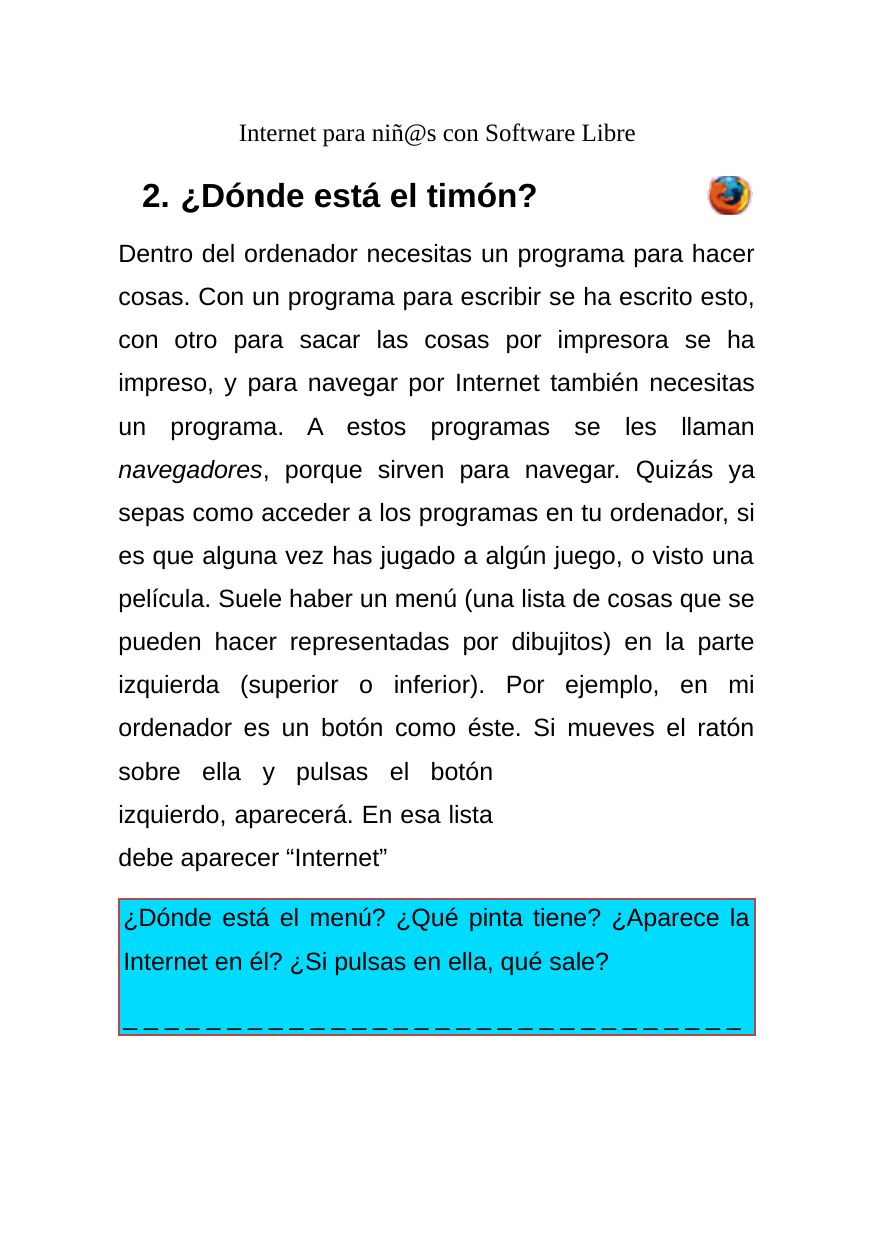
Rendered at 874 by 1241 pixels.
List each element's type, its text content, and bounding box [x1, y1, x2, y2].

text ¿Dónde está el menú? ¿Qué pinta tiene? ¿Aparece la Internet en él? ¿Si pulsas en ella, qué sale? [120, 900, 754, 975]
subtitle ¿Dónde está el timón? [118, 176, 756, 215]
text _ _ _ _ _ _ _ _ _ _ _ _ _ _ _ _ _ _ _ _ _ _ _ _ _ _ _ _ _ _ [120, 997, 754, 1034]
text Dentro del ordenador necesitas un programa para hacer cosas. Con un programa para escribir se ha escrito esto, con otro para sacar las cosas por impresora se ha impreso, y para navegar por Internet también necesitas un programa. A estos programas se les llaman navegadores, porque sirven para navegar. Quizás ya sepas como acceder a los programas en tu ordenador, si es que alguna vez has jugado a algún juego, o visto una película. Suele haber un menú (una lista de cosas que se pueden hacer representadas por dibujitos) en la parte izquierda (superior o inferior). Por ejemplo, en mi ordenador es un botón como éste. Si mueves el ratón sobre ella y pulsas el botón izquierdo, aparecerá. En esa lista debe aparecer “Internet” [118, 239, 756, 871]
